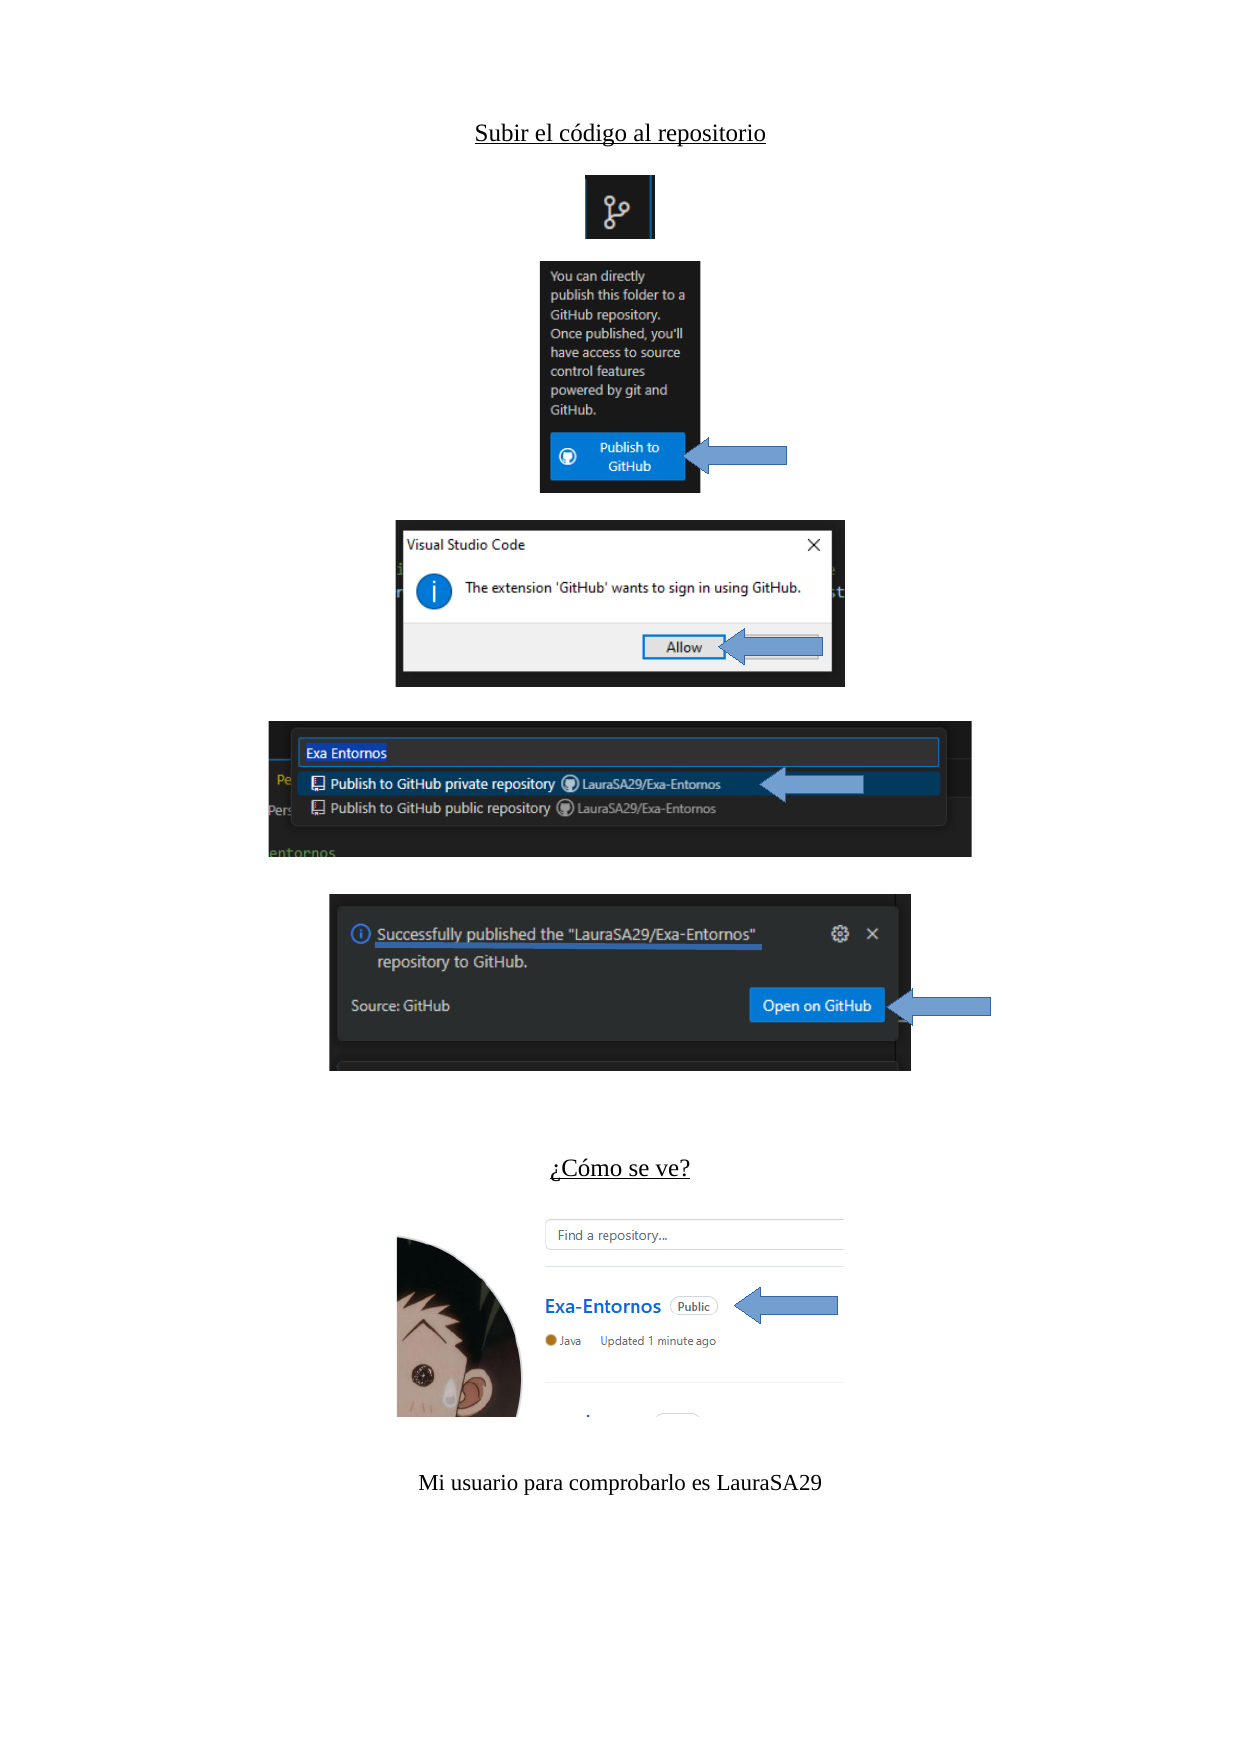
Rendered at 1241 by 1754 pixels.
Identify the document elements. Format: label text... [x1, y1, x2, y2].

text Subir el código al repositorio [118, 118, 1122, 147]
picture [395, 520, 845, 687]
text Mi usuario para comprobarlo es LauraSA29 [118, 1469, 1122, 1496]
picture [396, 1210, 844, 1417]
text ¿Cómo se ve? [118, 1153, 1122, 1182]
picture [585, 175, 655, 239]
picture [329, 894, 911, 1071]
picture [539, 261, 701, 493]
picture [268, 721, 972, 857]
